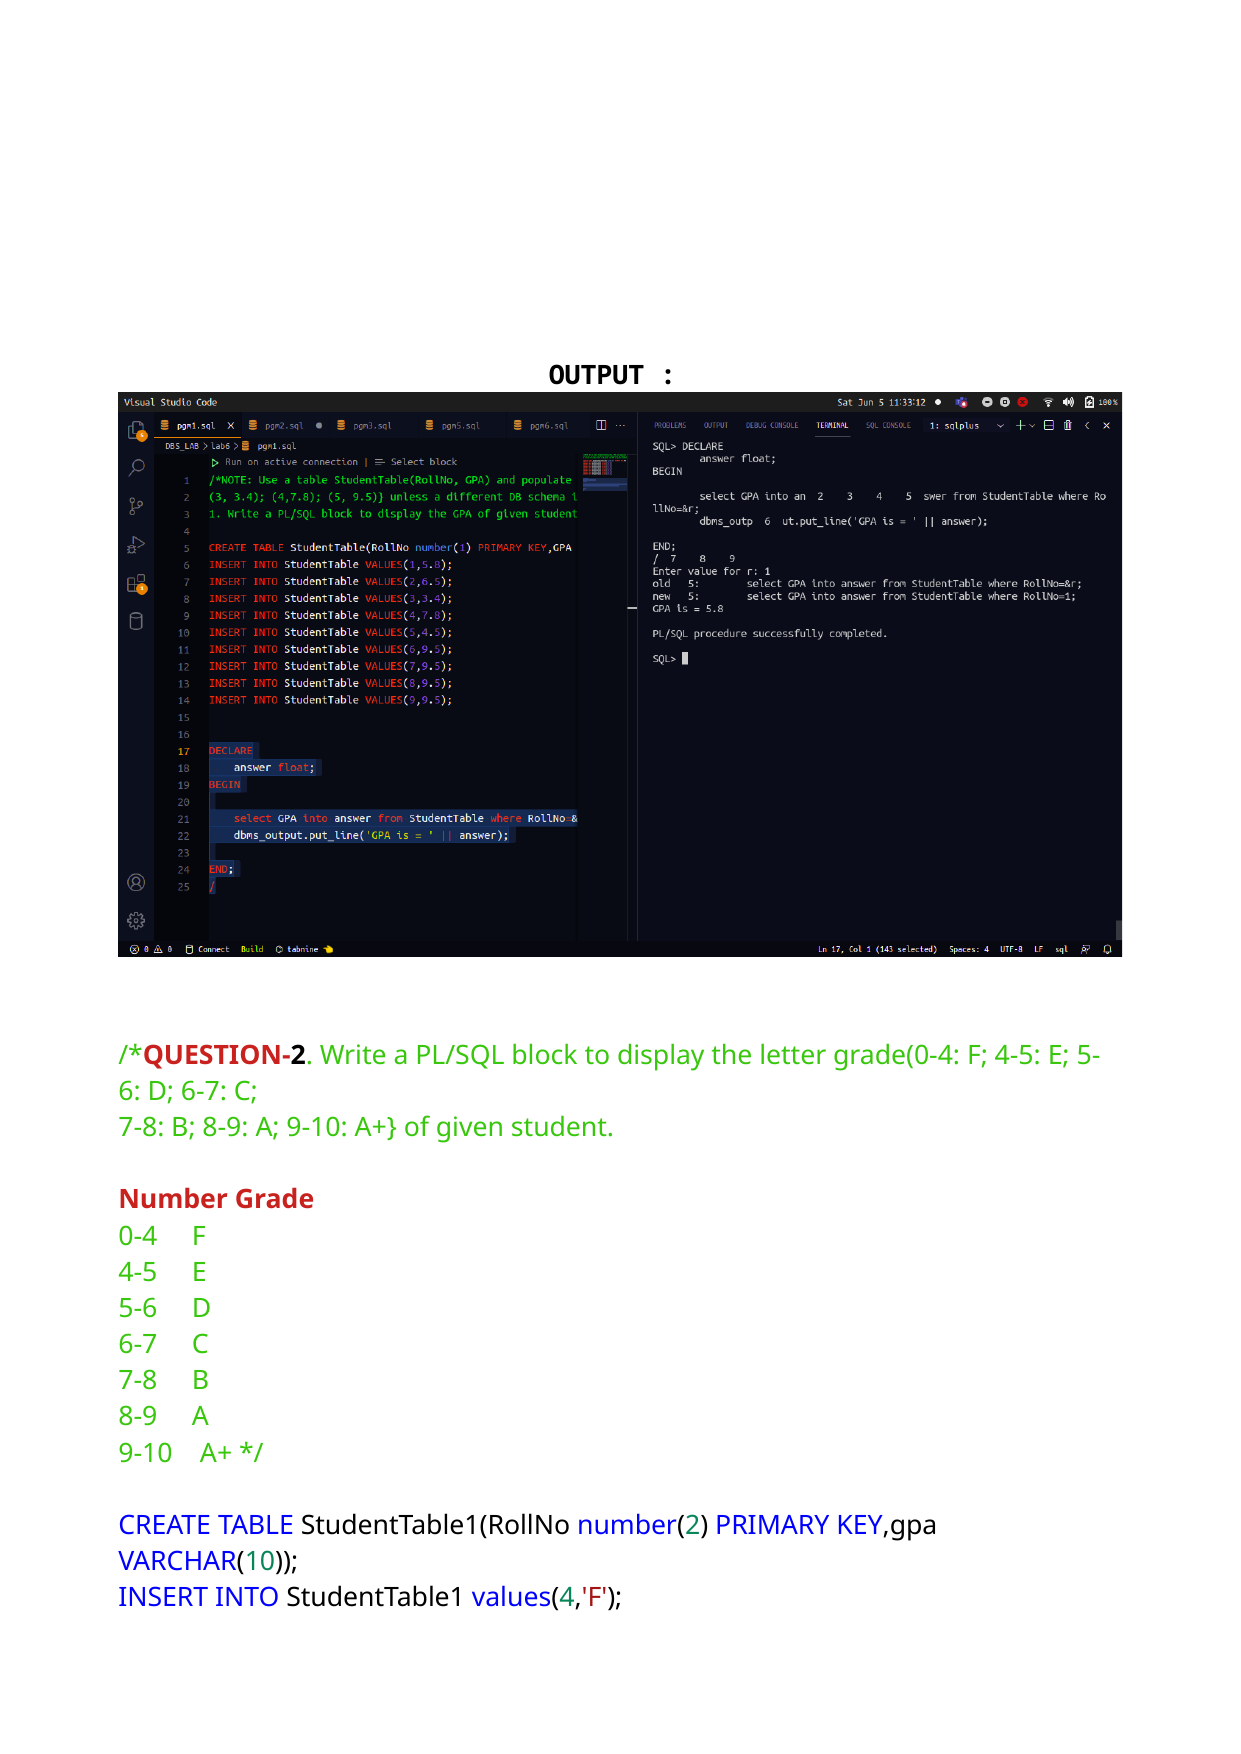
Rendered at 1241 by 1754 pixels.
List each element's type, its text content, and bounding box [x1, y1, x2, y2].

text Number Grade [118, 1181, 1122, 1217]
picture [118, 392, 1123, 957]
text 9-10 A+ */ [118, 1433, 1122, 1470]
text OUTPUT : [118, 356, 1122, 392]
text INSERT INTO StudentTable1 values(4,'F'); [118, 1578, 1122, 1614]
text CREATE TABLE StudentTable1(RollNo number(2) PRIMARY KEY,gpa VARCHAR(10)); [118, 1506, 1122, 1578]
text 8-9 A [118, 1397, 1122, 1433]
text 6-7 C [118, 1325, 1122, 1361]
text 5-6 D [118, 1289, 1122, 1325]
text 0-4 F [118, 1217, 1122, 1253]
text 4-5 E [118, 1253, 1122, 1289]
text 7-8 B [118, 1361, 1122, 1397]
text /*QUESTION-2. Write a PL/SQL block to display the letter grade(0-4: F; 4-5: E; 5-6: D; 6-7: C; [118, 1036, 1122, 1108]
text 7-8: B; 8-9: A; 9-10: A+} of given student. [118, 1108, 1122, 1144]
